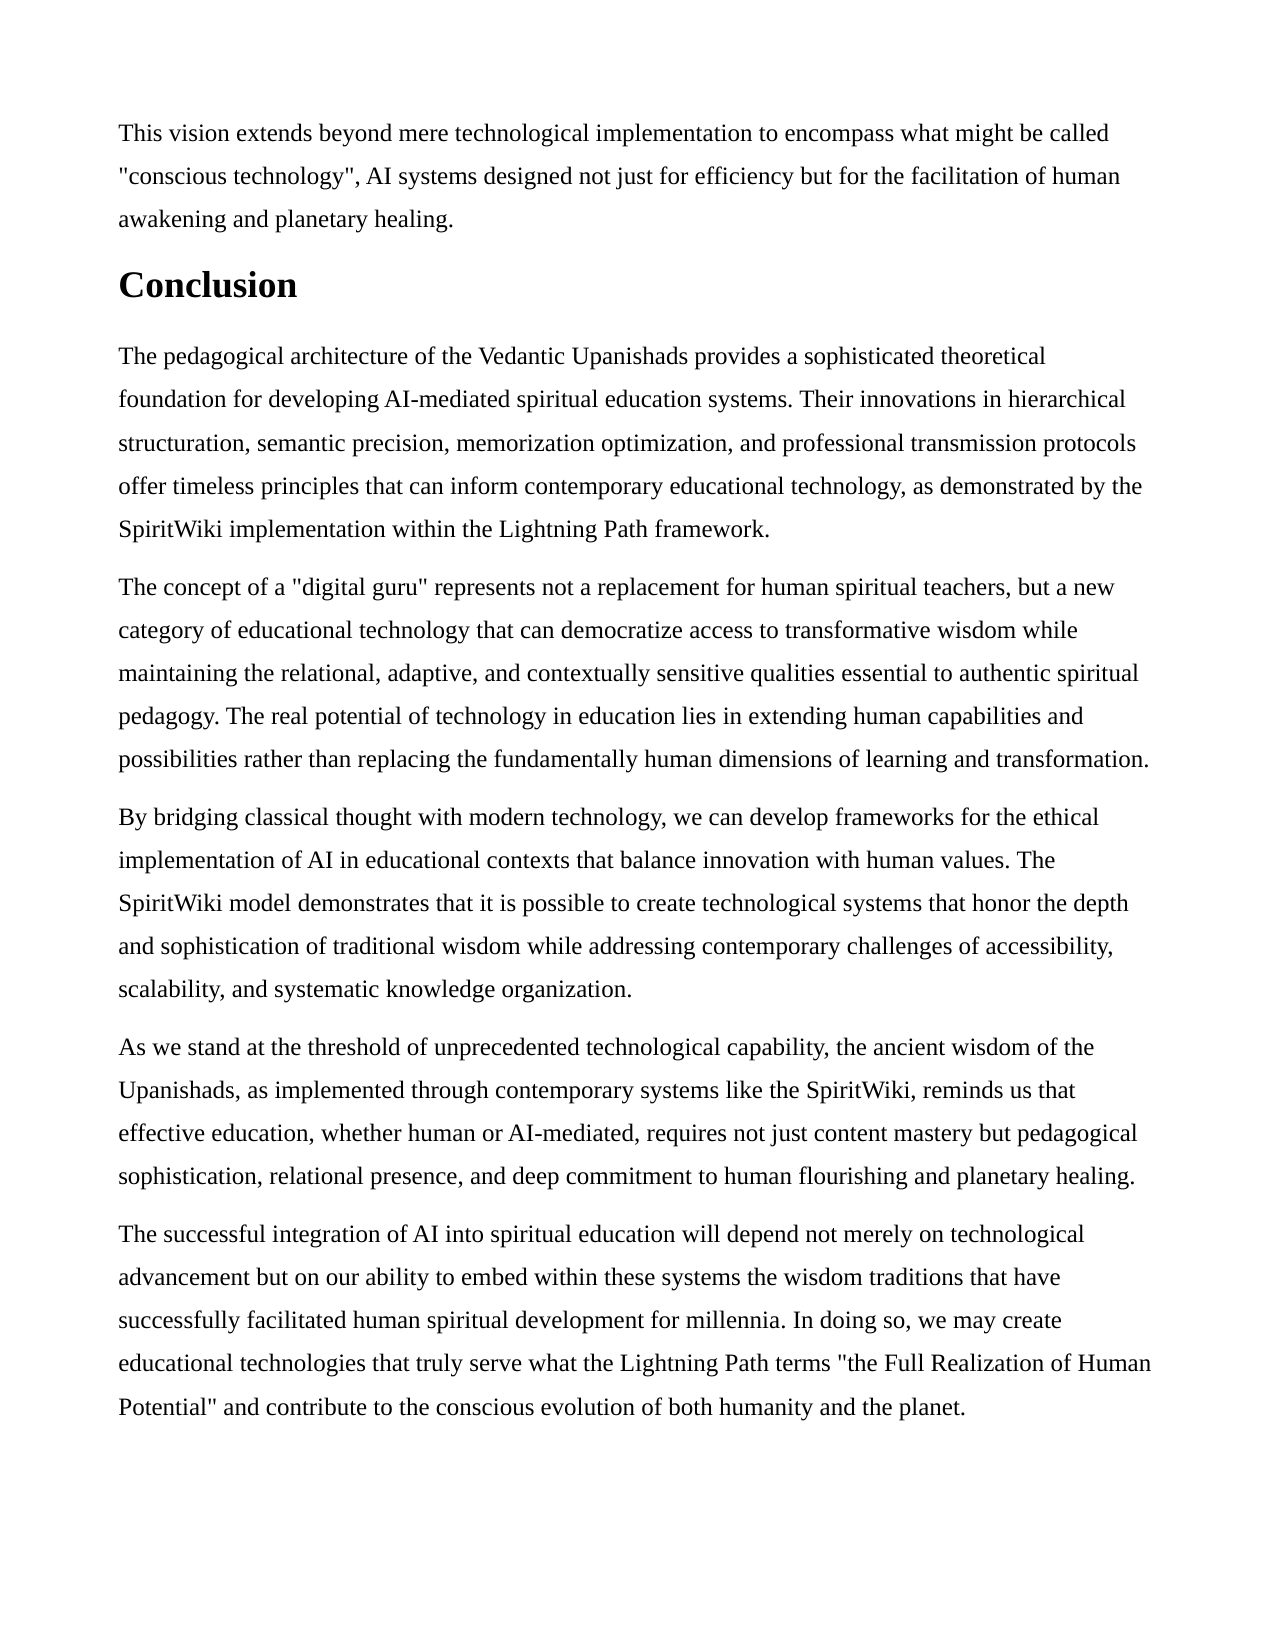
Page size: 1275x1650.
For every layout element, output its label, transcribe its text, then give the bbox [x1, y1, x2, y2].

text This vision extends beyond mere technological implementation to encompass what might be called "conscious technology", AI systems designed not just for efficiency but for the facilitation of human awakening and planetary healing. [118, 118, 1157, 233]
subtitle Conclusion [118, 262, 1157, 305]
text The pedagogical architecture of the Vedantic Upanishads provides a sophisticated theoretical foundation for developing AI-mediated spiritual education systems. Their innovations in hierarchical structuration, semantic precision, memorization optimization, and professional transmission protocols offer timeless principles that can inform contemporary educational technology, as demonstrated by the SpiritWiki implementation within the Lightning Path framework. [118, 341, 1157, 543]
text The successful integration of AI into spiritual education will depend not merely on technological advancement but on our ability to embed within these systems the wisdom traditions that have successfully facilitated human spiritual development for millennia. In doing so, we may create educational technologies that truly serve what the Lightning Path terms "the Full Realization of Human Potential" and contribute to the conscious evolution of both humanity and the planet. [118, 1219, 1157, 1420]
text The concept of a "digital guru" represents not a replacement for human spiritual teachers, but a new category of educational technology that can democratize access to transformative wisdom while maintaining the relational, adaptive, and contextually sensitive qualities essential to authentic spiritual pedagogy. The real potential of technology in education lies in extending human capabilities and possibilities rather than replacing the fundamentally human dimensions of learning and transformation. [118, 572, 1157, 773]
text As we stand at the threshold of unprecedented technological capability, the ancient wisdom of the Upanishads, as implemented through contemporary systems like the SpiritWiki, reminds us that effective education, whether human or AI-mediated, requires not just content mastery but pedagogical sophistication, relational presence, and deep commitment to human flourishing and planetary healing. [118, 1032, 1157, 1190]
text By bridging classical thought with modern technology, we can develop frameworks for the ethical implementation of AI in educational contexts that balance innovation with human values. The SpiritWiki model demonstrates that it is possible to create technological systems that honor the depth and sophistication of traditional wisdom while addressing contemporary challenges of accessibility, scalability, and systematic knowledge organization. [118, 802, 1157, 1003]
